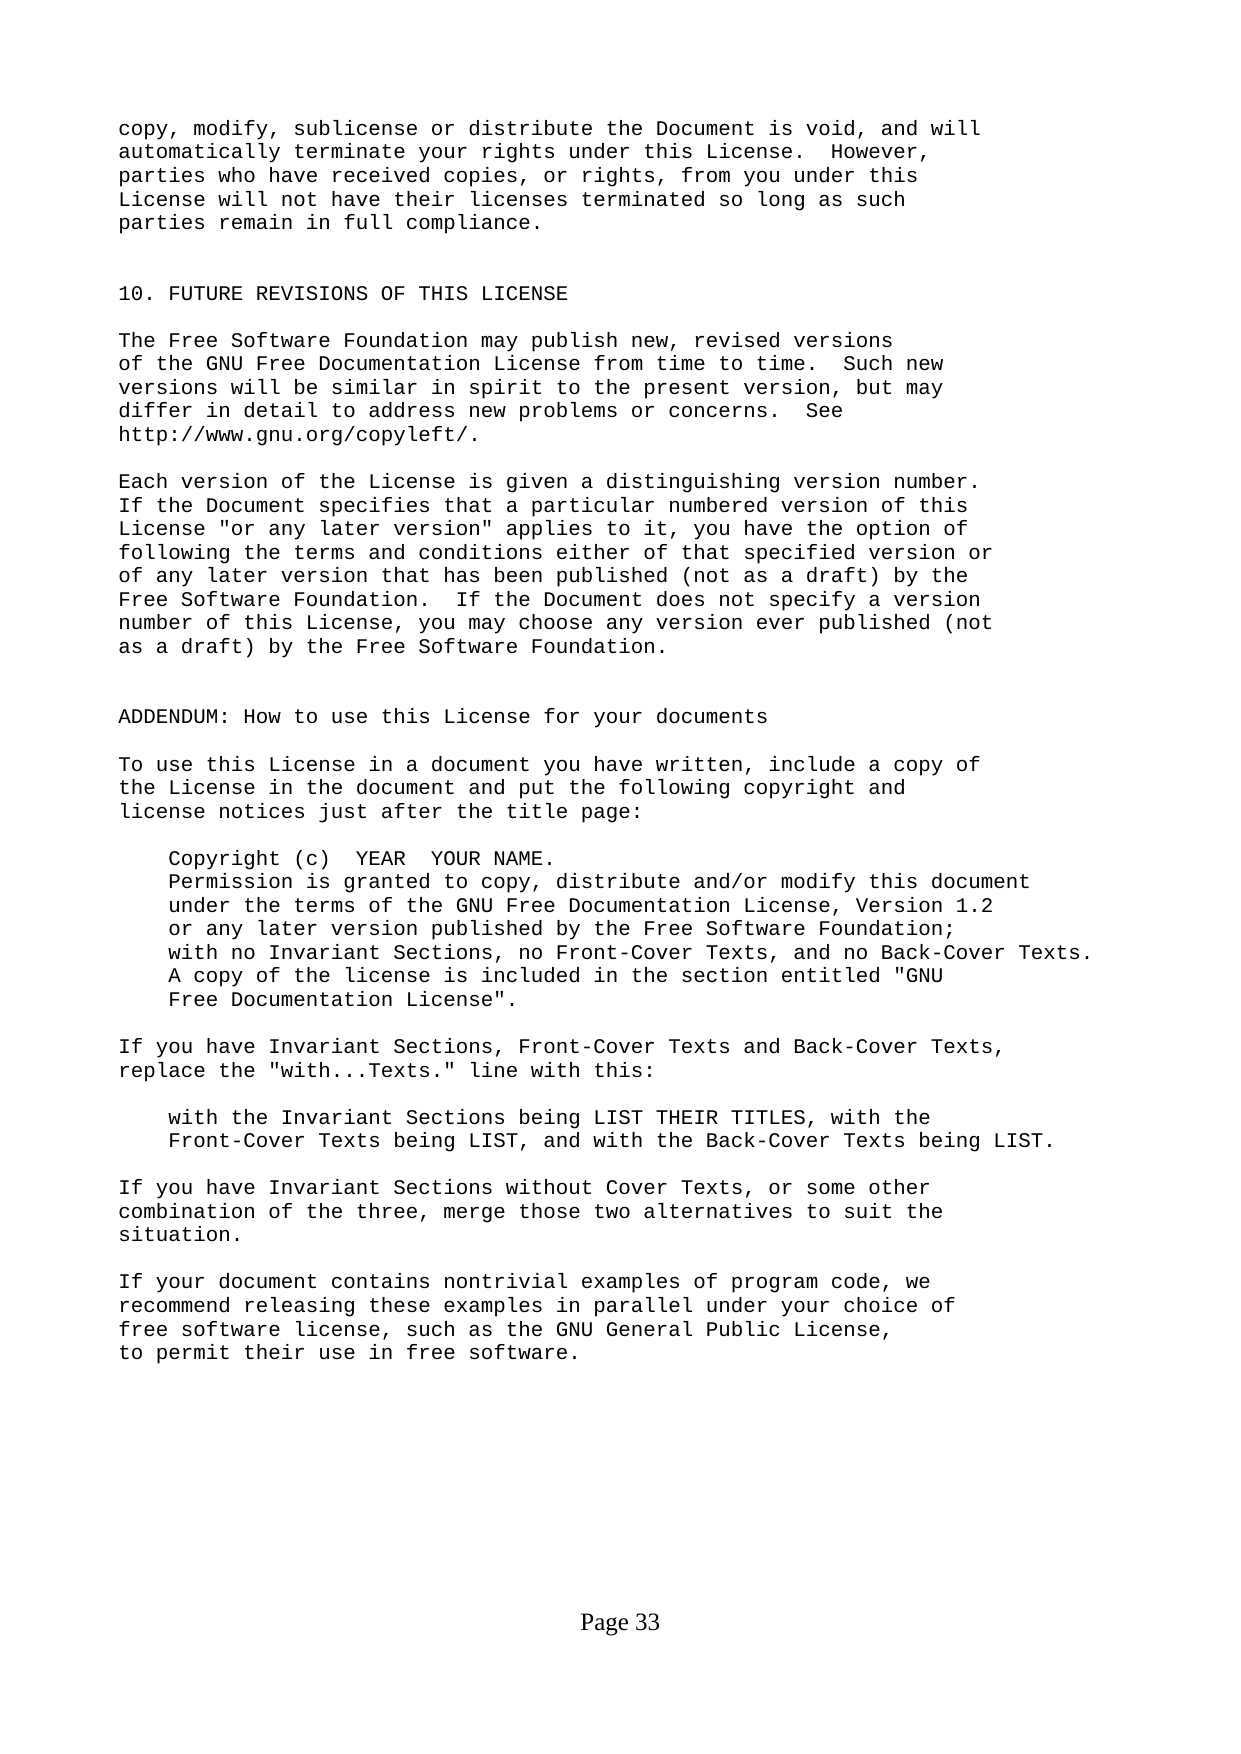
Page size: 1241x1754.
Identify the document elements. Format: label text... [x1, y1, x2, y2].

text Free Software Foundation. If the Document does not specify a version [118, 589, 1122, 612]
text If you have Invariant Sections without Cover Texts, or some other [118, 1177, 1122, 1201]
text A copy of the license is included in the section entitled "GNU [118, 966, 1122, 989]
text parties remain in full compliance. [118, 212, 1122, 236]
text If the Document specifies that a particular numbered version of this [118, 495, 1122, 518]
text to permit their use in free software. [118, 1342, 1122, 1366]
text recommend releasing these examples in parallel under your choice of [118, 1295, 1122, 1319]
text License will not have their licenses terminated so long as such [118, 189, 1122, 212]
text To use this License in a document you have written, include a copy of [118, 754, 1122, 777]
text the License in the document and put the following copyright and [118, 777, 1122, 801]
text with the Invariant Sections being LIST THEIR TITLES, with the [118, 1107, 1122, 1130]
text 10. FUTURE REVISIONS OF THIS LICENSE [118, 283, 1122, 306]
text replace the "with...Texts." line with this: [118, 1060, 1122, 1083]
text Front-Cover Texts being LIST, and with the Back-Cover Texts being LIST. [118, 1130, 1122, 1154]
text Free Documentation License". [118, 989, 1122, 1013]
text or any later version published by the Free Software Foundation; [118, 918, 1122, 942]
text If you have Invariant Sections, Front-Cover Texts and Back-Cover Texts, [118, 1036, 1122, 1060]
text situation. [118, 1224, 1122, 1248]
text If your document contains nontrivial examples of program code, we [118, 1272, 1122, 1295]
text Permission is granted to copy, distribute and/or modify this document [118, 871, 1122, 895]
text http://www.gnu.org/copyleft/. [118, 424, 1122, 448]
text Each version of the License is given a distinguishing version number. [118, 471, 1122, 495]
text parties who have received copies, or rights, from you under this [118, 165, 1122, 189]
text of the GNU Free Documentation License from time to time. Such new [118, 353, 1122, 377]
text ADDENDUM: How to use this License for your documents [118, 707, 1122, 730]
text Copyright (c) YEAR YOUR NAME. [118, 848, 1122, 871]
text as a draft) by the Free Software Foundation. [118, 636, 1122, 659]
text under the terms of the GNU Free Documentation License, Version 1.2 [118, 895, 1122, 918]
text with no Invariant Sections, no Front-Cover Texts, and no Back-Cover Texts. [118, 942, 1122, 966]
text free software license, such as the GNU General Public License, [118, 1319, 1122, 1342]
text of any later version that has been published (not as a draft) by the [118, 565, 1122, 589]
text The Free Software Foundation may publish new, revised versions [118, 330, 1122, 353]
text differ in detail to address new problems or concerns. See [118, 401, 1122, 424]
text copy, modify, sublicense or distribute the Document is void, and will [118, 118, 1122, 142]
text license notices just after the title page: [118, 801, 1122, 824]
text number of this License, you may choose any version ever published (not [118, 612, 1122, 636]
text following the terms and conditions either of that specified version or [118, 542, 1122, 565]
text combination of the three, merge those two alternatives to suit the [118, 1201, 1122, 1224]
text automatically terminate your rights under this License. However, [118, 142, 1122, 165]
text versions will be similar in spirit to the present version, but may [118, 377, 1122, 401]
text License "or any later version" applies to it, you have the option of [118, 518, 1122, 542]
